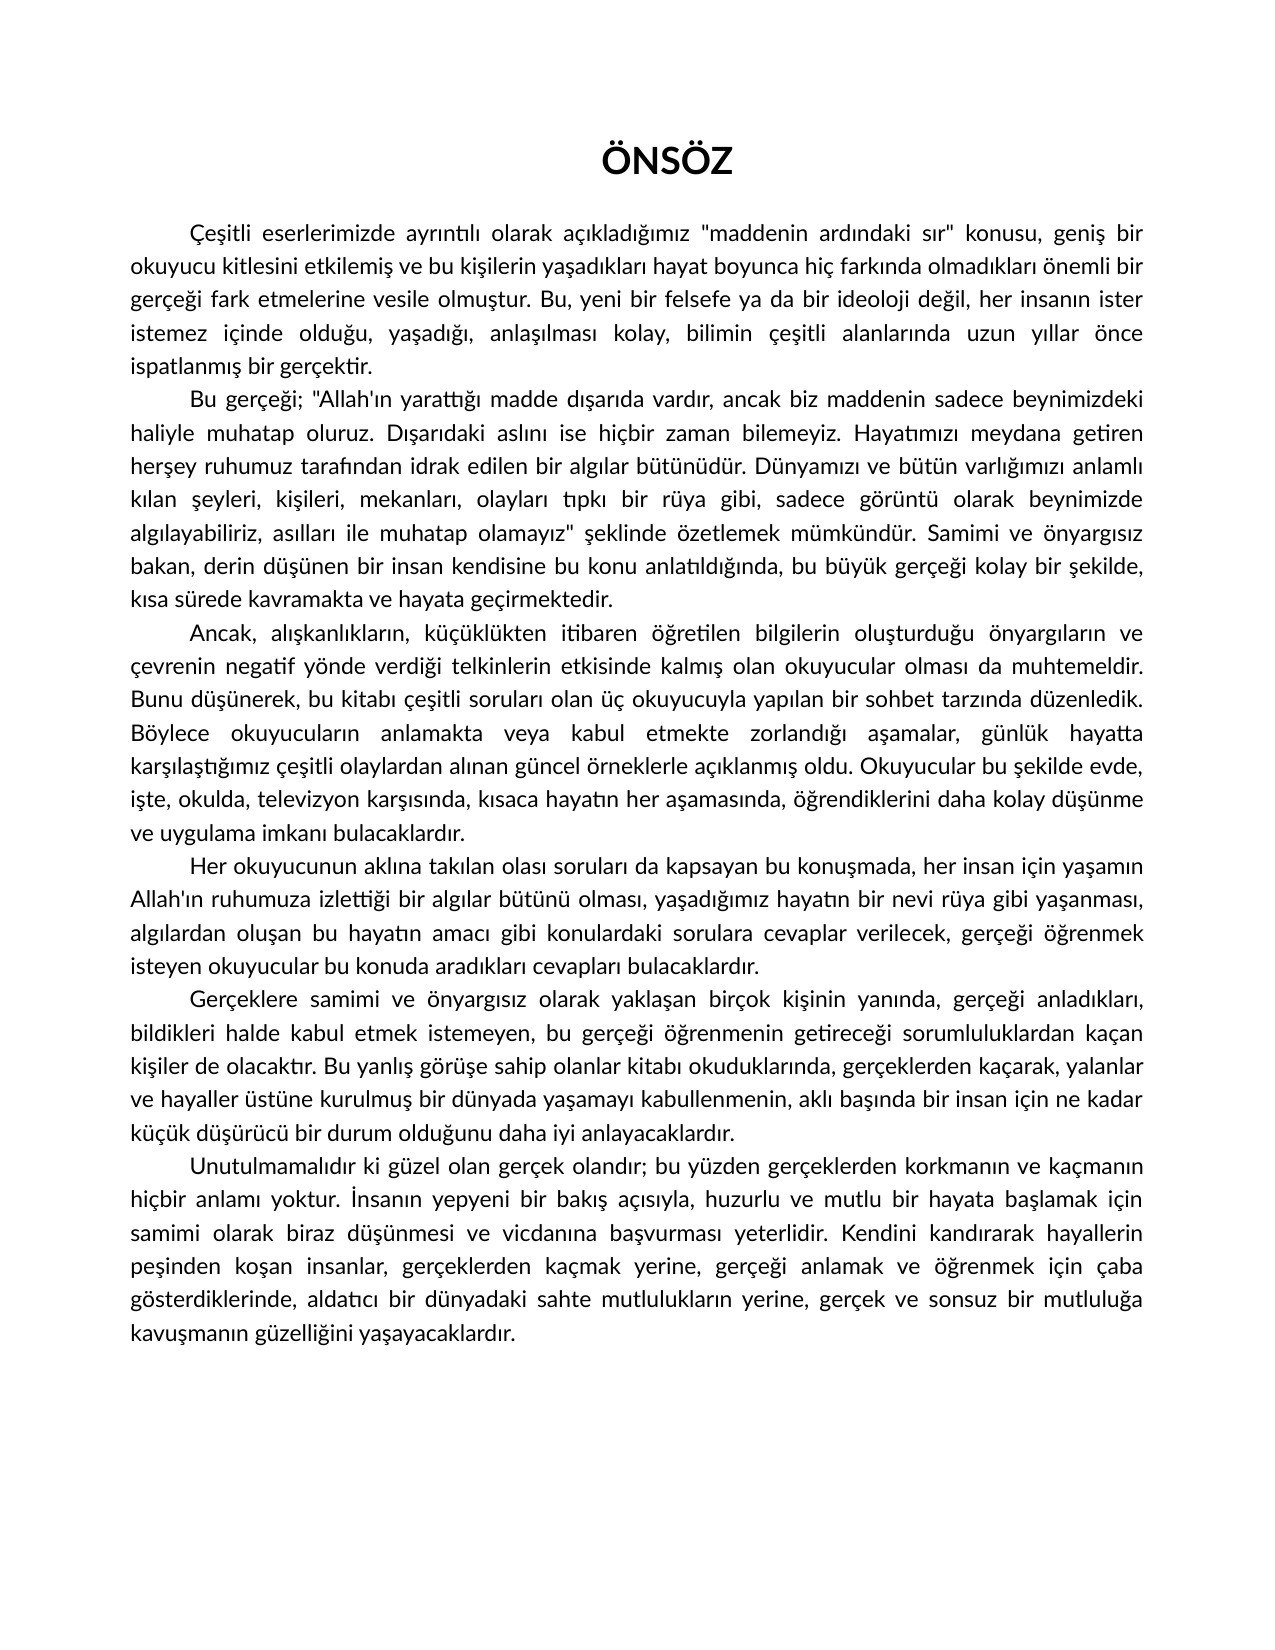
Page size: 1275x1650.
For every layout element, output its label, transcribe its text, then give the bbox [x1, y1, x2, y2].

text Unutulmamalıdır ki güzel olan gerçek olandır; bu yüzden gerçeklerden korkmanın ve kaçmanın hiçbir anlamı yoktur. İnsanın yepyeni bir bakış açısıyla, huzurlu ve mutlu bir hayata başlamak için samimi olarak biraz düşünmesi ve vicdanına başvurması yeterlidir. Kendini kandırarak hayallerin peşinden koşan insanlar, gerçeklerden kaçmak yerine, gerçeği anlamak ve öğrenmek için çaba gösterdiklerinde, aldatıcı bir dünyadaki sahte mutlulukların yerine, gerçek ve sonsuz bir mutluluğa kavuşmanın güzelliğini yaşayacaklardır. [130, 1148, 1145, 1348]
text Çeşitli eserlerimizde ayrıntılı olarak açıkladığımız "maddenin ardındaki sır" konusu, geniş bir okuyucu kitlesini etkilemiş ve bu kişilerin yaşadıkları hayat boyunca hiç farkında olmadıkları önemli bir gerçeği fark etmelerine vesile olmuştur. Bu, yeni bir felsefe ya da bir ideoloji değil, her insanın ister istemez içinde olduğu, yaşadığı, anlaşılması kolay, bilimin çeşitli alanlarında uzun yıllar önce ispatlanmış bir gerçektir. [130, 214, 1145, 381]
text Her okuyucunun aklına takılan olası soruları da kapsayan bu konuşmada, her insan için yaşamın Allah'ın ruhumuza izlettiği bir algılar bütünü olması, yaşadığımız hayatın bir nevi rüya gibi yaşanması, algılardan oluşan bu hayatın amacı gibi konulardaki sorulara cevaplar verilecek, gerçeği öğrenmek isteyen okuyucular bu konuda aradıkları cevapları bulacaklardır. [130, 848, 1145, 981]
text Ancak, alışkanlıkların, küçüklükten itibaren öğretilen bilgilerin oluşturduğu önyargıların ve çevrenin negatif yönde verdiği telkinlerin etkisinde kalmış olan okuyucular olması da muhtemeldir. Bunu düşünerek, bu kitabı çeşitli soruları olan üç okuyucuyla yapılan bir sohbet tarzında düzenledik. Böylece okuyucuların anlamakta veya kabul etmekte zorlandığı aşamalar, günlük hayatta karşılaştığımız çeşitli olaylardan alınan güncel örneklerle açıklanmış oldu. Okuyucular bu şekilde evde, işte, okulda, televizyon karşısında, kısaca hayatın her aşamasında, öğrendiklerini daha kolay düşünme ve uygulama imkanı bulacaklardır. [130, 614, 1145, 848]
text ÖNSÖZ [130, 148, 1145, 181]
text Bu gerçeği; "Allah'ın yarattığı madde dışarıda vardır, ancak biz maddenin sadece beynimizdeki haliyle muhatap oluruz. Dışarıdaki aslını ise hiçbir zaman bilemeyiz. Hayatımızı meydana getiren herşey ruhumuz tarafından idrak edilen bir algılar bütünüdür. Dünyamızı ve bütün varlığımızı anlamlı kılan şeyleri, kişileri, mekanları, olayları tıpkı bir rüya gibi, sadece görüntü olarak beynimizde algılayabiliriz, asılları ile muhatap olamayız" şeklinde özetlemek mümkündür. Samimi ve önyargısız bakan, derin düşünen bir insan kendisine bu konu anlatıldığında, bu büyük gerçeği kolay bir şekilde, kısa sürede kavramakta ve hayata geçirmektedir. [130, 381, 1145, 614]
text Gerçeklere samimi ve önyargısız olarak yaklaşan birçok kişinin yanında, gerçeği anladıkları, bildikleri halde kabul etmek istemeyen, bu gerçeği öğrenmenin getireceği sorumluluklardan kaçan kişiler de olacaktır. Bu yanlış görüşe sahip olanlar kitabı okuduklarında, gerçeklerden kaçarak, yalanlar ve hayaller üstüne kurulmuş bir dünyada yaşamayı kabullenmenin, aklı başında bir insan için ne kadar küçük düşürücü bir durum olduğunu daha iyi anlayacaklardır. [130, 981, 1145, 1148]
